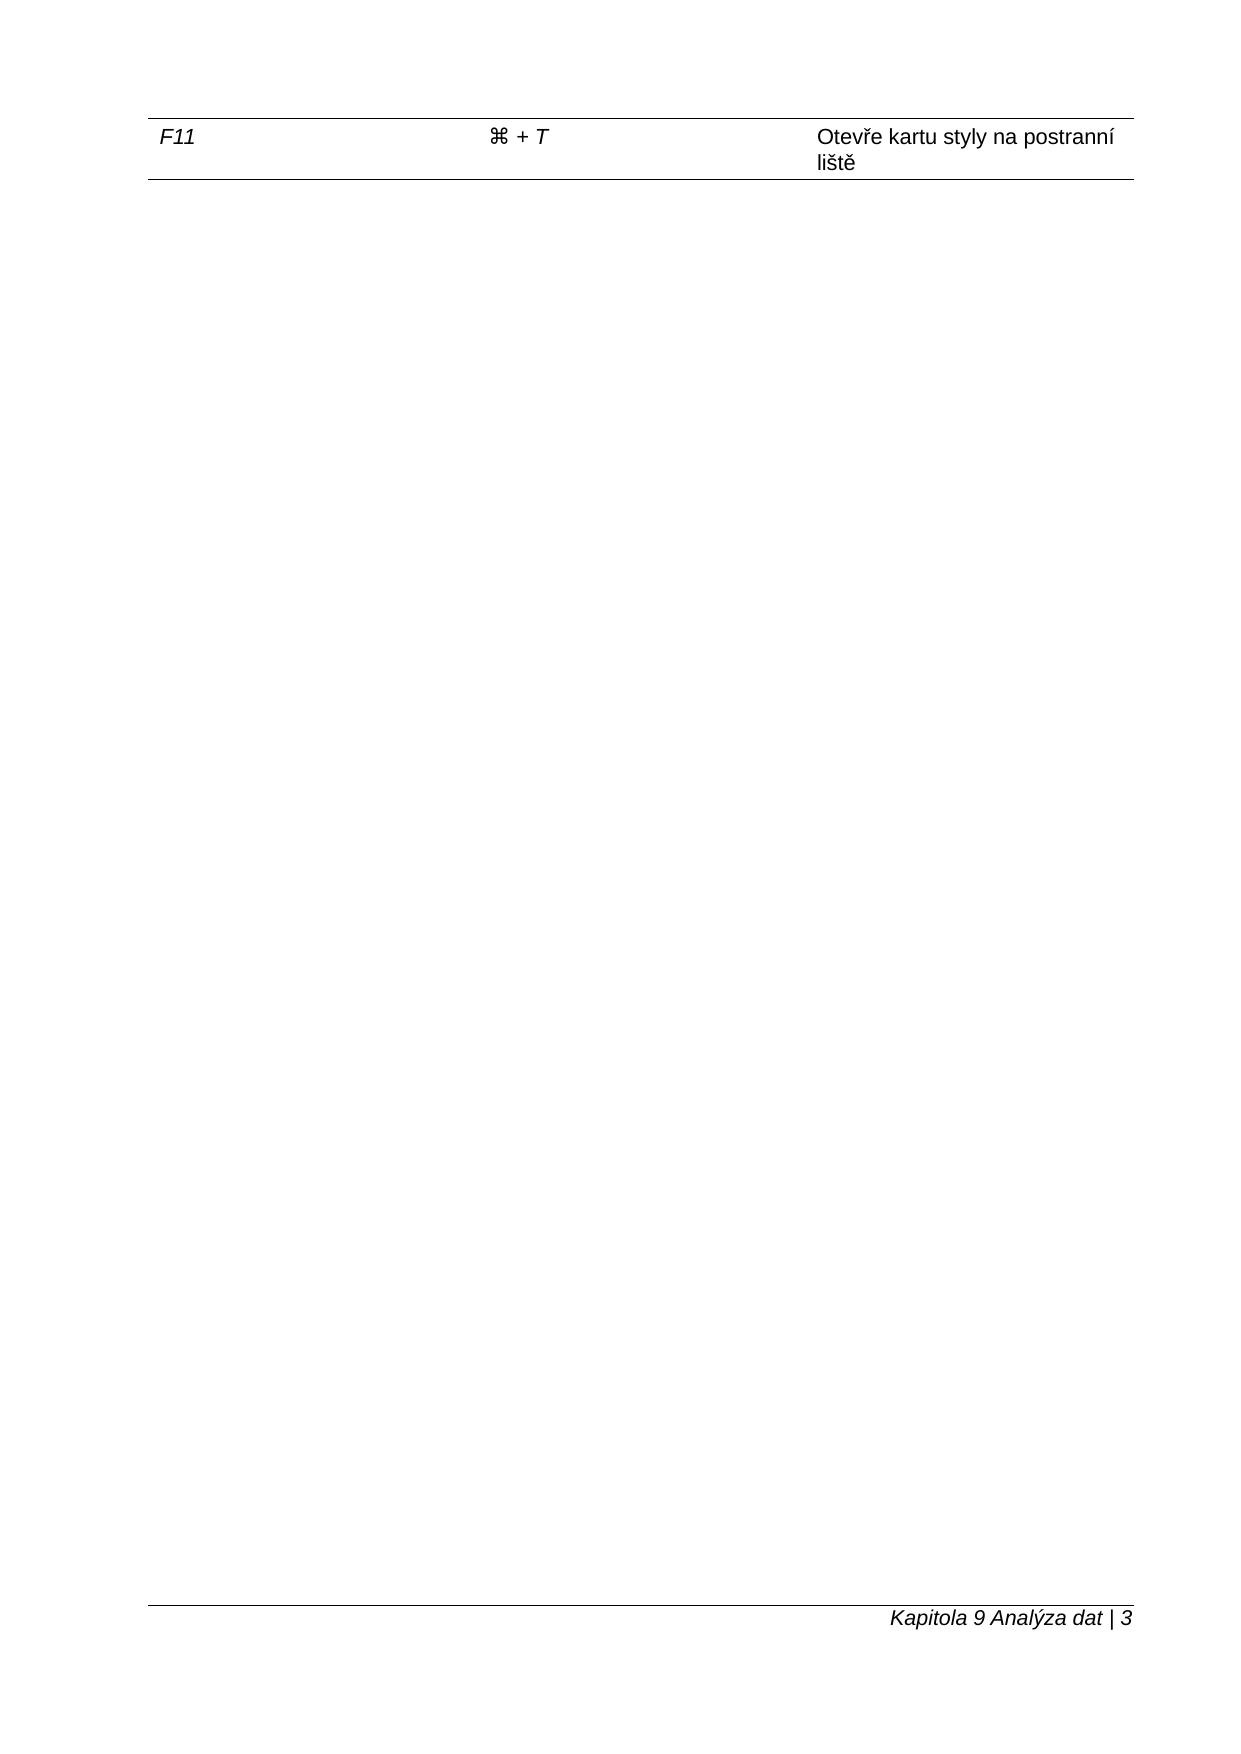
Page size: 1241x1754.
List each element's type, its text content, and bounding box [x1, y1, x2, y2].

table_cell ⌘ + T [476, 119, 805, 179]
table_cell Otevře kartu styly na postranní liště [805, 119, 1134, 179]
table_cell F11 [148, 119, 476, 179]
